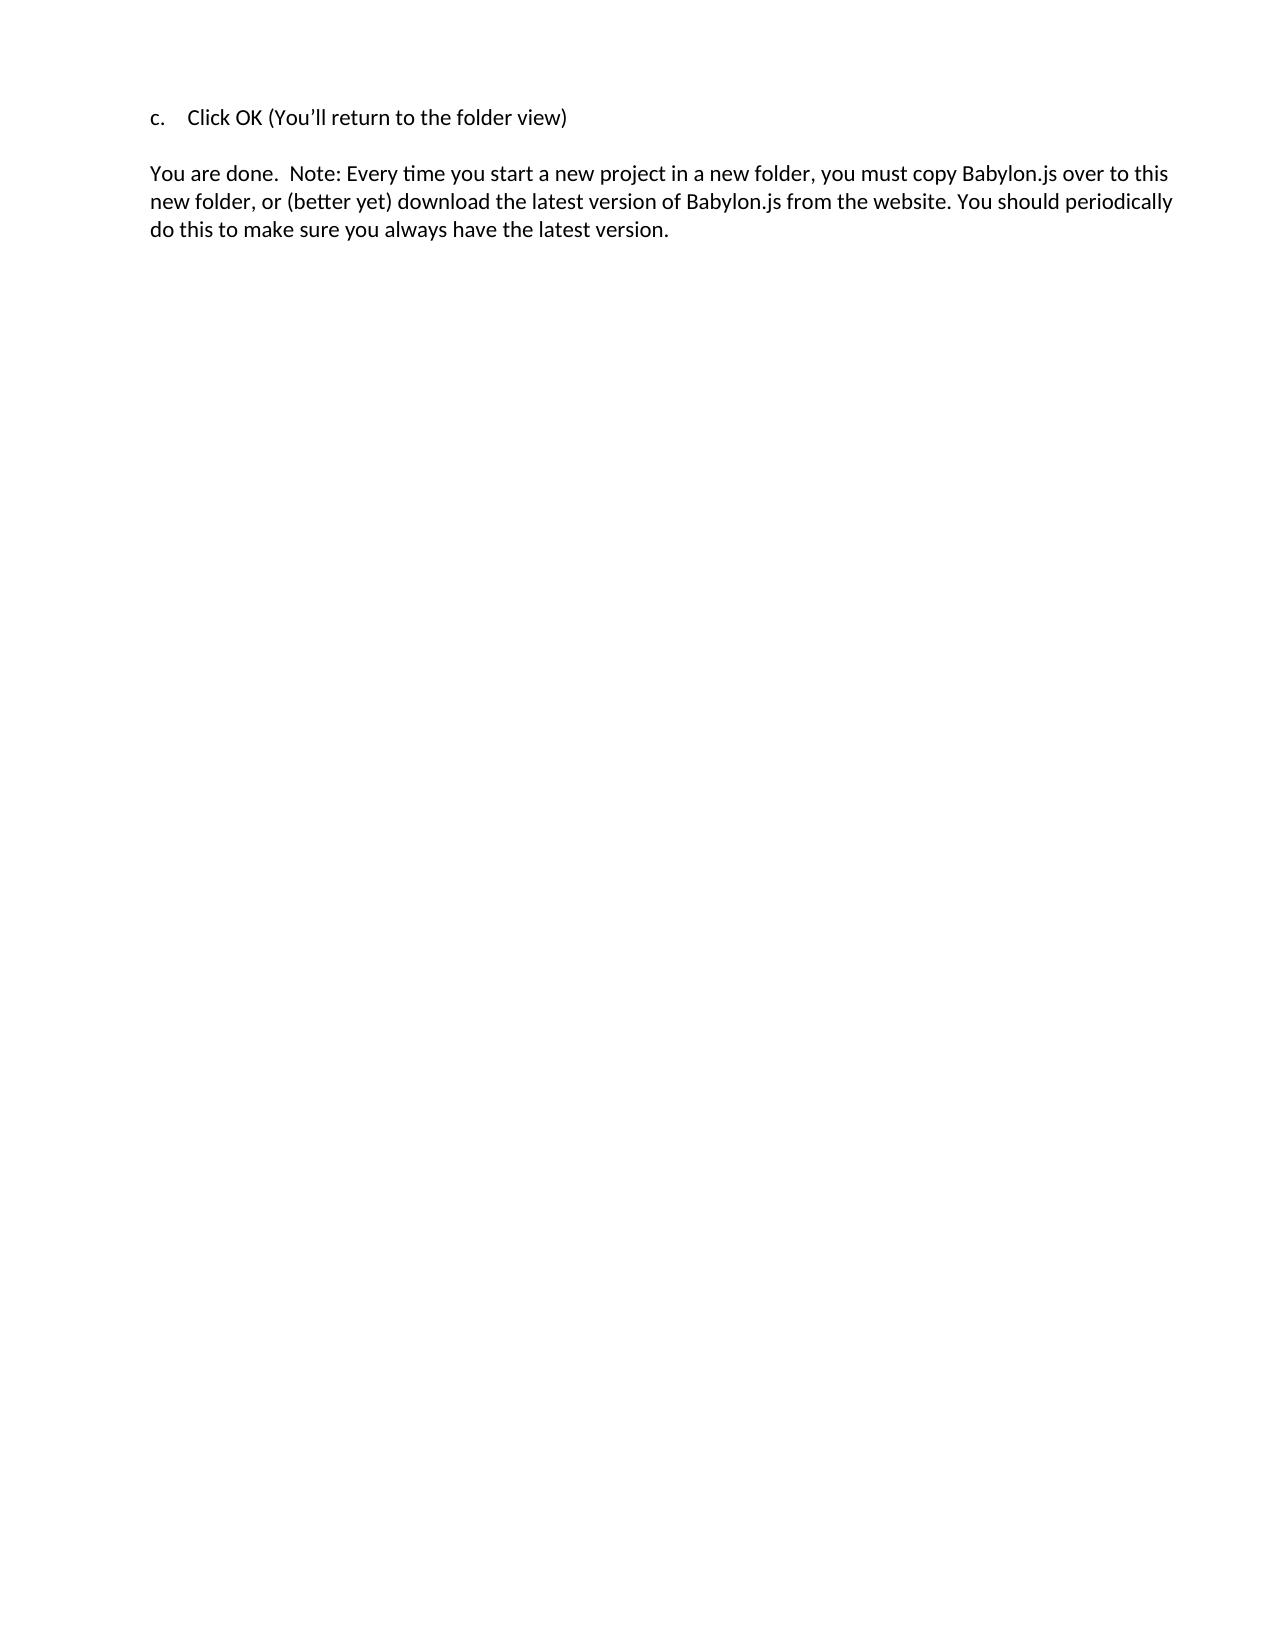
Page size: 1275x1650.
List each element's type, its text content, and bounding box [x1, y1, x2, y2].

text You are done. Note: Every time you start a new project in a new folder, you must copy Babylon.js over to this new folder, or (better yet) download the latest version of Babylon.js from the website. You should periodically do this to make sure you always have the latest version. [150, 159, 1200, 243]
list Click OK (You’ll return to the folder view) [150, 103, 1200, 131]
